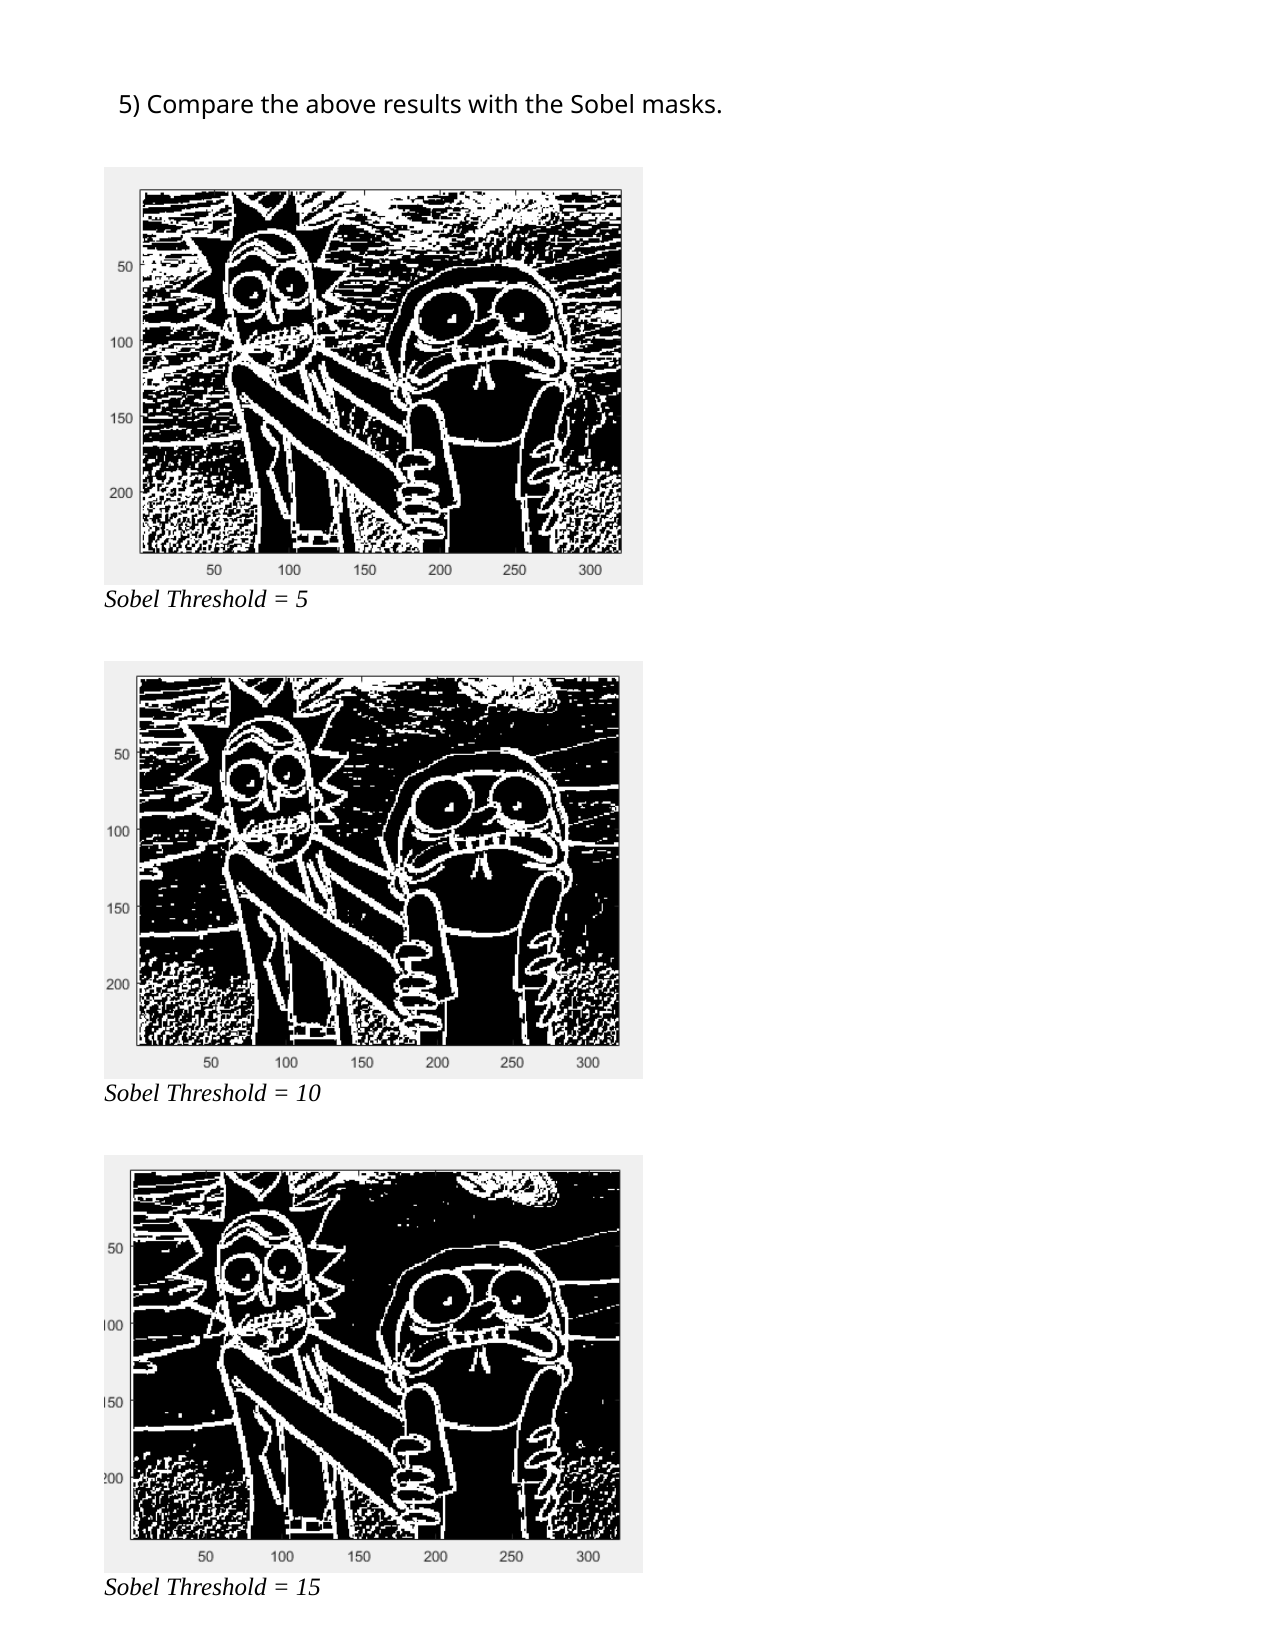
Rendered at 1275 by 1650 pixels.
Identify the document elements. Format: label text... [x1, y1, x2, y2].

text Sobel Threshold = 5 [104, 585, 643, 613]
text 5) Compare the above results with the Sobel masks. [118, 87, 1157, 121]
picture [104, 661, 643, 1079]
text Sobel Threshold = 15 [104, 1573, 643, 1601]
picture [104, 167, 643, 585]
text Sobel Threshold = 10 [104, 1079, 643, 1107]
picture [104, 1155, 643, 1573]
